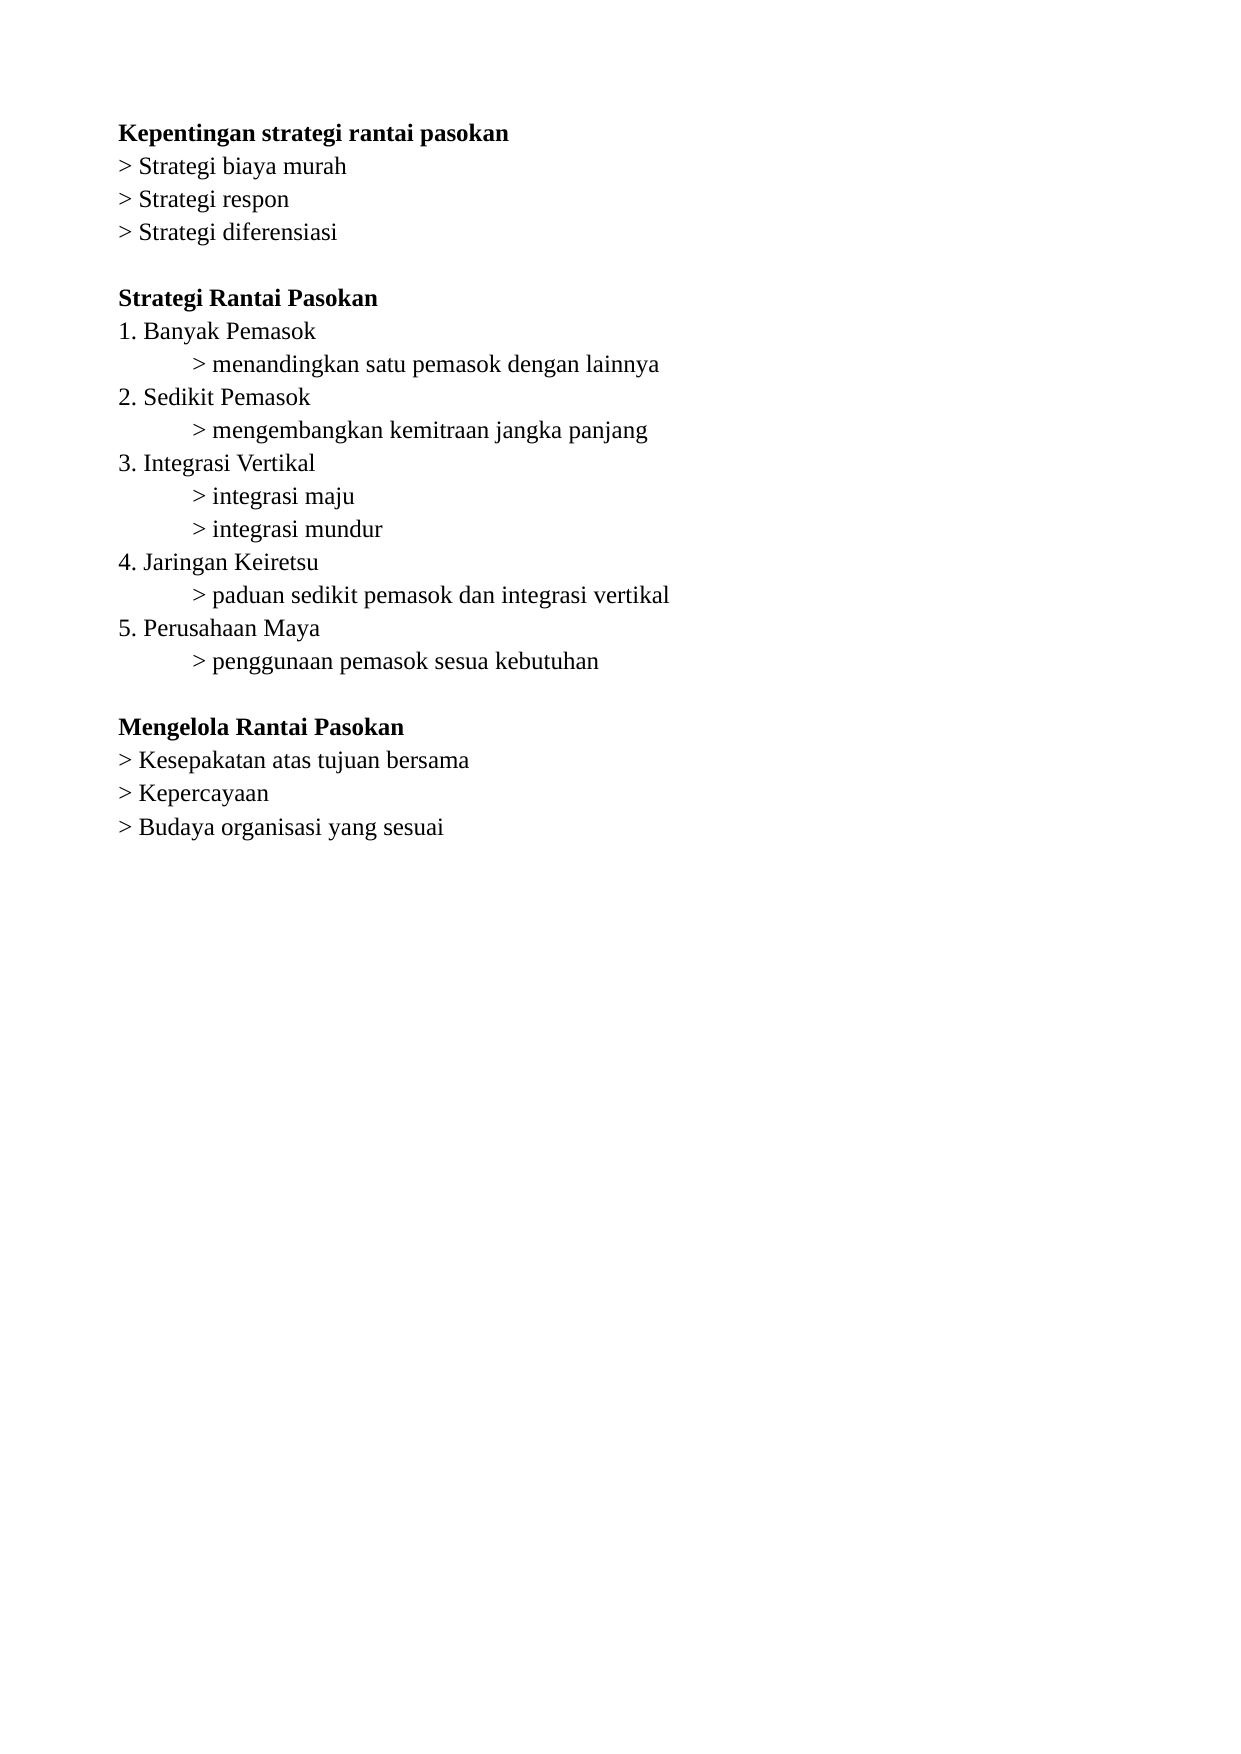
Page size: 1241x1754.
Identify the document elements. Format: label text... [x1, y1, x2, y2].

text 4. Jaringan Keiretsu [118, 547, 1122, 576]
text > mengembangkan kemitraan jangka panjang [118, 415, 1122, 444]
text Strategi Rantai Pasokan [118, 283, 1122, 312]
text 5. Perusahaan Maya [118, 613, 1122, 642]
text Kepentingan strategi rantai pasokan [118, 118, 1122, 147]
text Mengelola Rantai Pasokan [118, 712, 1122, 741]
text > integrasi maju [118, 481, 1122, 510]
text 2. Sedikit Pemasok [118, 382, 1122, 411]
text > menandingkan satu pemasok dengan lainnya [118, 349, 1122, 378]
text > paduan sedikit pemasok dan integrasi vertikal [118, 580, 1122, 609]
text > integrasi mundur [118, 514, 1122, 543]
text 1. Banyak Pemasok [118, 316, 1122, 345]
text > Strategi respon [118, 184, 1122, 213]
text > Kesepakatan atas tujuan bersama [118, 746, 1122, 774]
text > Strategi biaya murah [118, 151, 1122, 180]
text > Strategi diferensiasi [118, 217, 1122, 246]
text > Budaya organisasi yang sesuai [118, 812, 1122, 840]
text 3. Integrasi Vertikal [118, 448, 1122, 477]
text > Kepercayaan [118, 778, 1122, 807]
text > penggunaan pemasok sesua kebutuhan [118, 646, 1122, 675]
